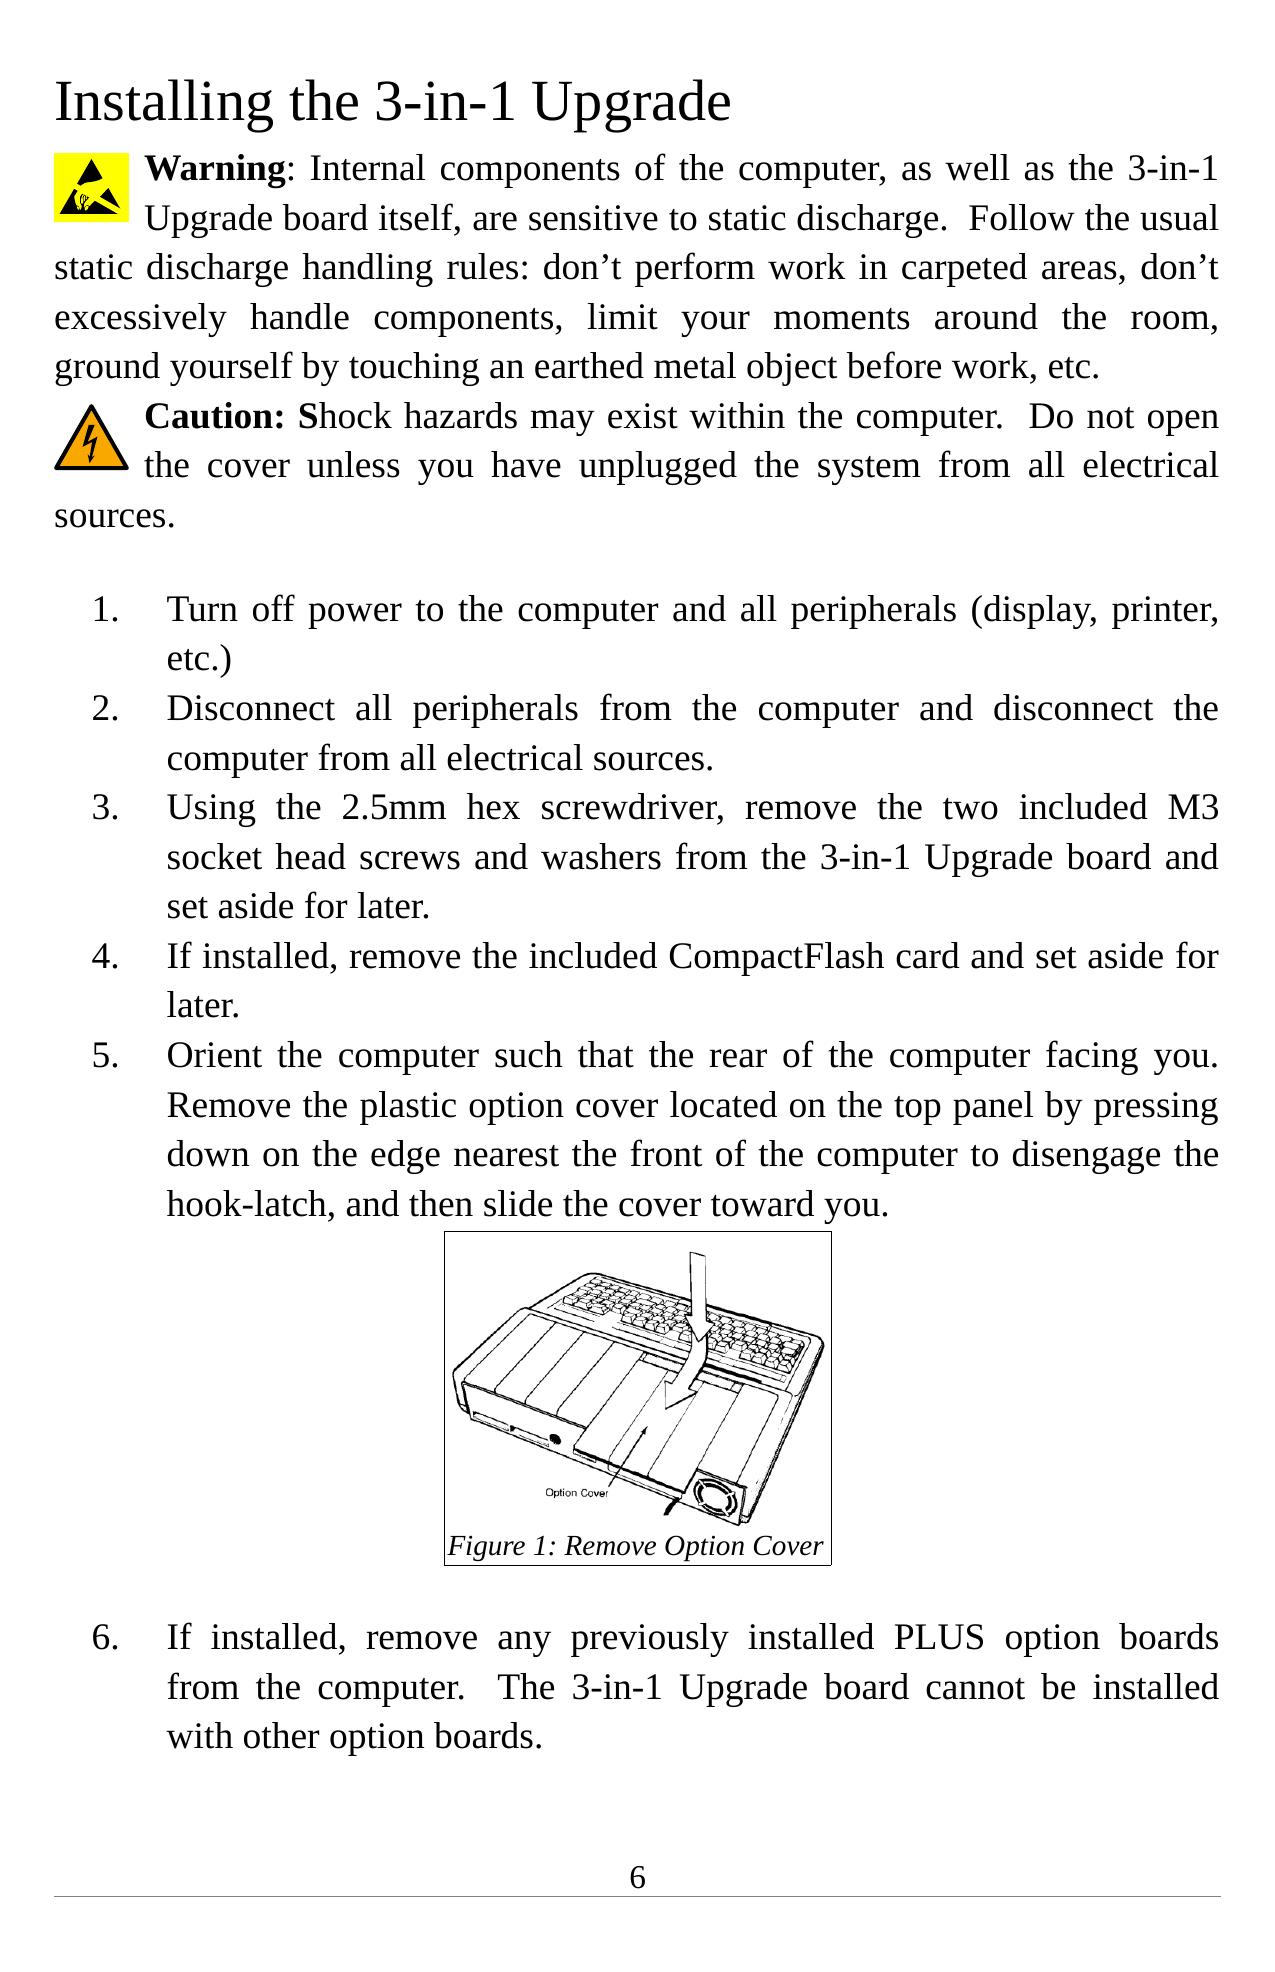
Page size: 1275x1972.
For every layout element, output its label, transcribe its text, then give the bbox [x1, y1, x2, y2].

text Warning: Internal components of the computer, as well as the 3-in-1 Upgrade board itself, are sensitive to static discharge. Follow the usual static discharge handling rules: don’t perform work in carpeted areas, don’t excessively handle components, limit your moments around the room, ground yourself by touching an earthed metal object before work, etc. [54, 145, 1221, 387]
list Disconnect all peripherals from the computer and disconnect the computer from all electrical sources. [91, 685, 1221, 778]
list Orient the computer such that the rear of the computer facing you. Remove the plastic option cover located on the top panel by pressing down on the edge nearest the front of the computer to disengage the hook-latch, and then slide the cover toward you. [91, 1032, 1221, 1224]
subtitle Installing the 3-in-1 Upgrade [54, 66, 1221, 133]
list If installed, remove any previously installed PLUS option boards from the computer. The 3-in-1 Upgrade board cannot be installed with other option boards. [91, 1614, 1221, 1757]
list Turn off power to the computer and all peripherals (display, printer, etc.) [91, 586, 1221, 679]
list Using the 2.5mm hex screwdriver, remove the two included M3 socket head screws and washers from the 3-in-1 Upgrade board and set aside for later. [91, 784, 1221, 927]
text Figure 1: Remove Option Cover [447, 1529, 828, 1562]
text Caution: Shock hazards may exist within the computer. Do not open the cover unless you have unplugged the system from all electrical sources. [54, 393, 1221, 536]
picture [447, 1246, 828, 1529]
list If installed, remove the included CompactFlash card and set aside for later. [91, 933, 1221, 1026]
